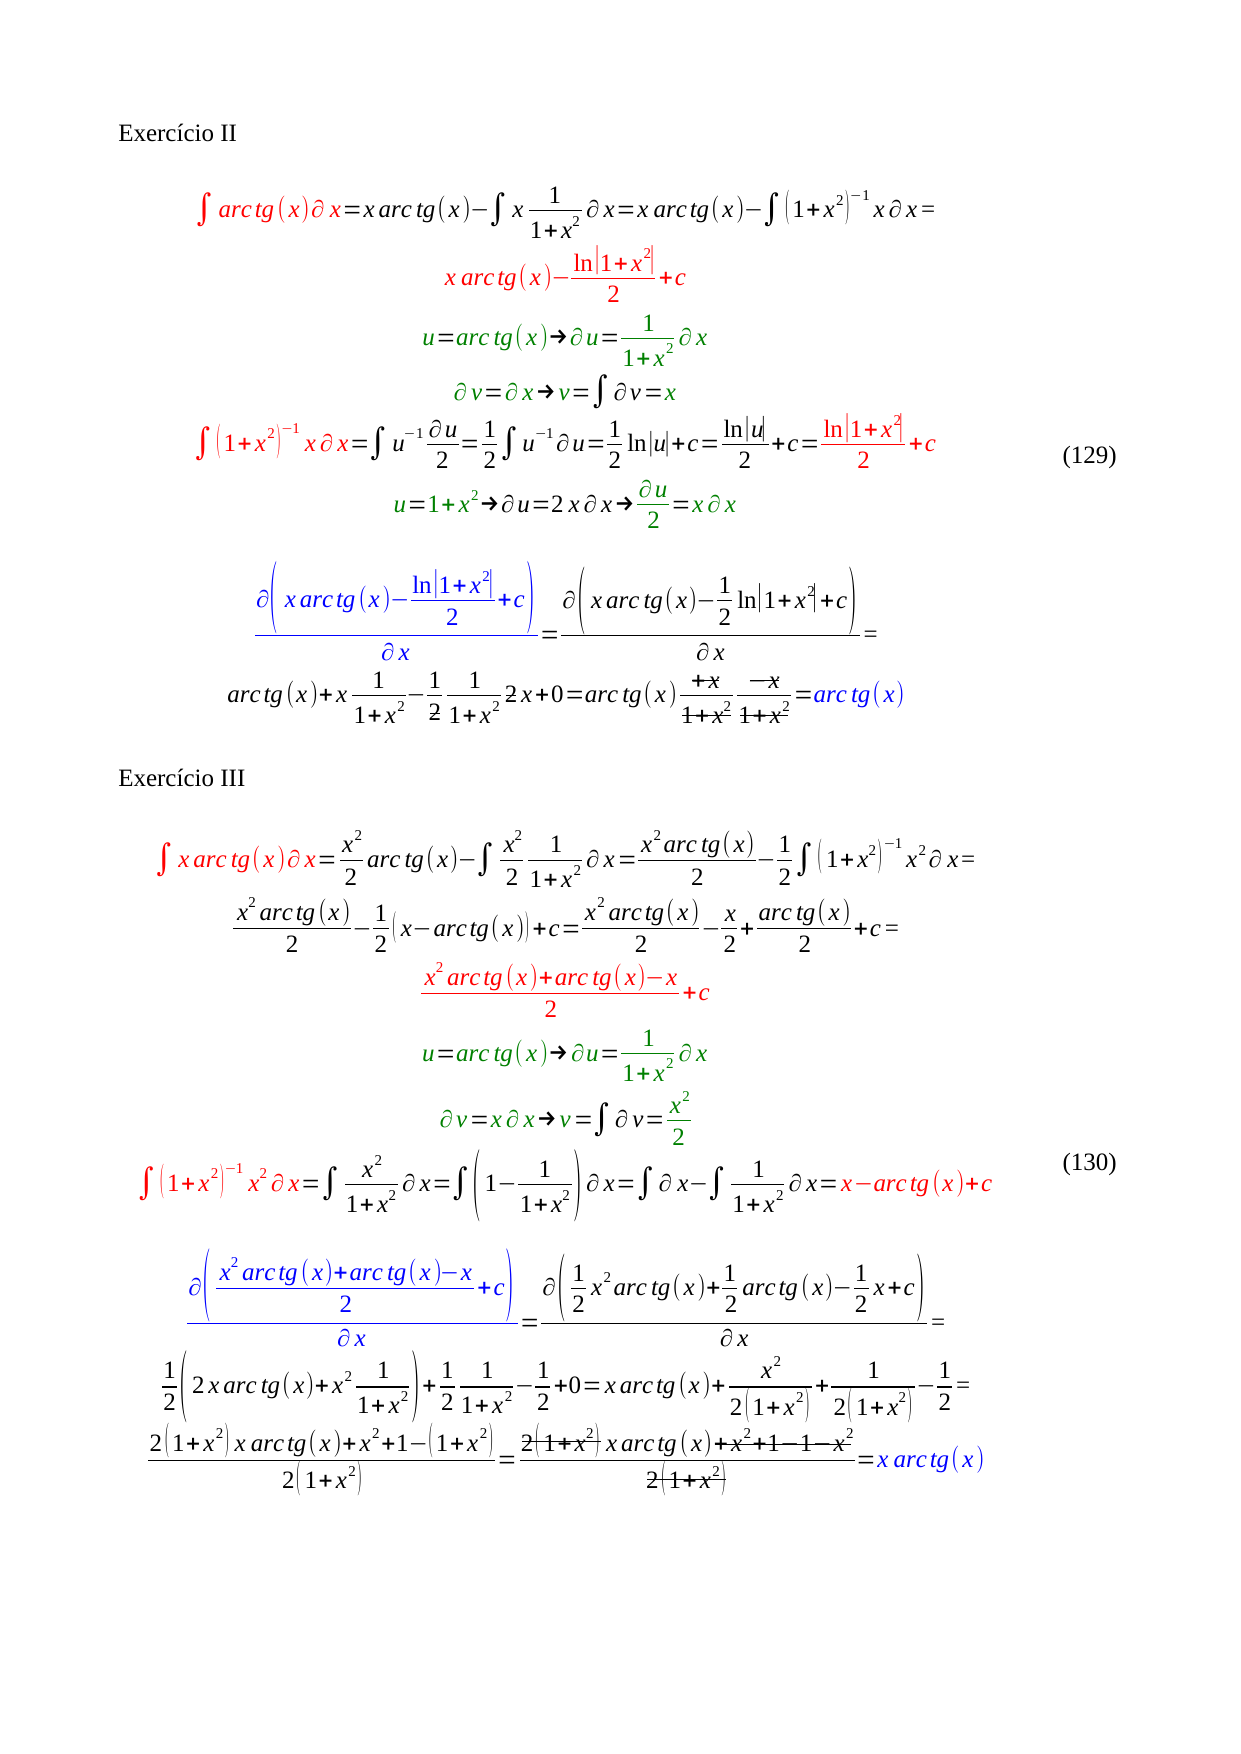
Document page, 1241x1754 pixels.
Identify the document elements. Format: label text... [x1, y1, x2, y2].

table_header [118, 821, 1010, 1502]
text Exercício III [118, 763, 1122, 792]
text Exercício II [118, 118, 1122, 147]
table_header (130) [1010, 821, 1122, 1502]
table_header (129) [1010, 176, 1122, 734]
table_header [118, 176, 1010, 734]
